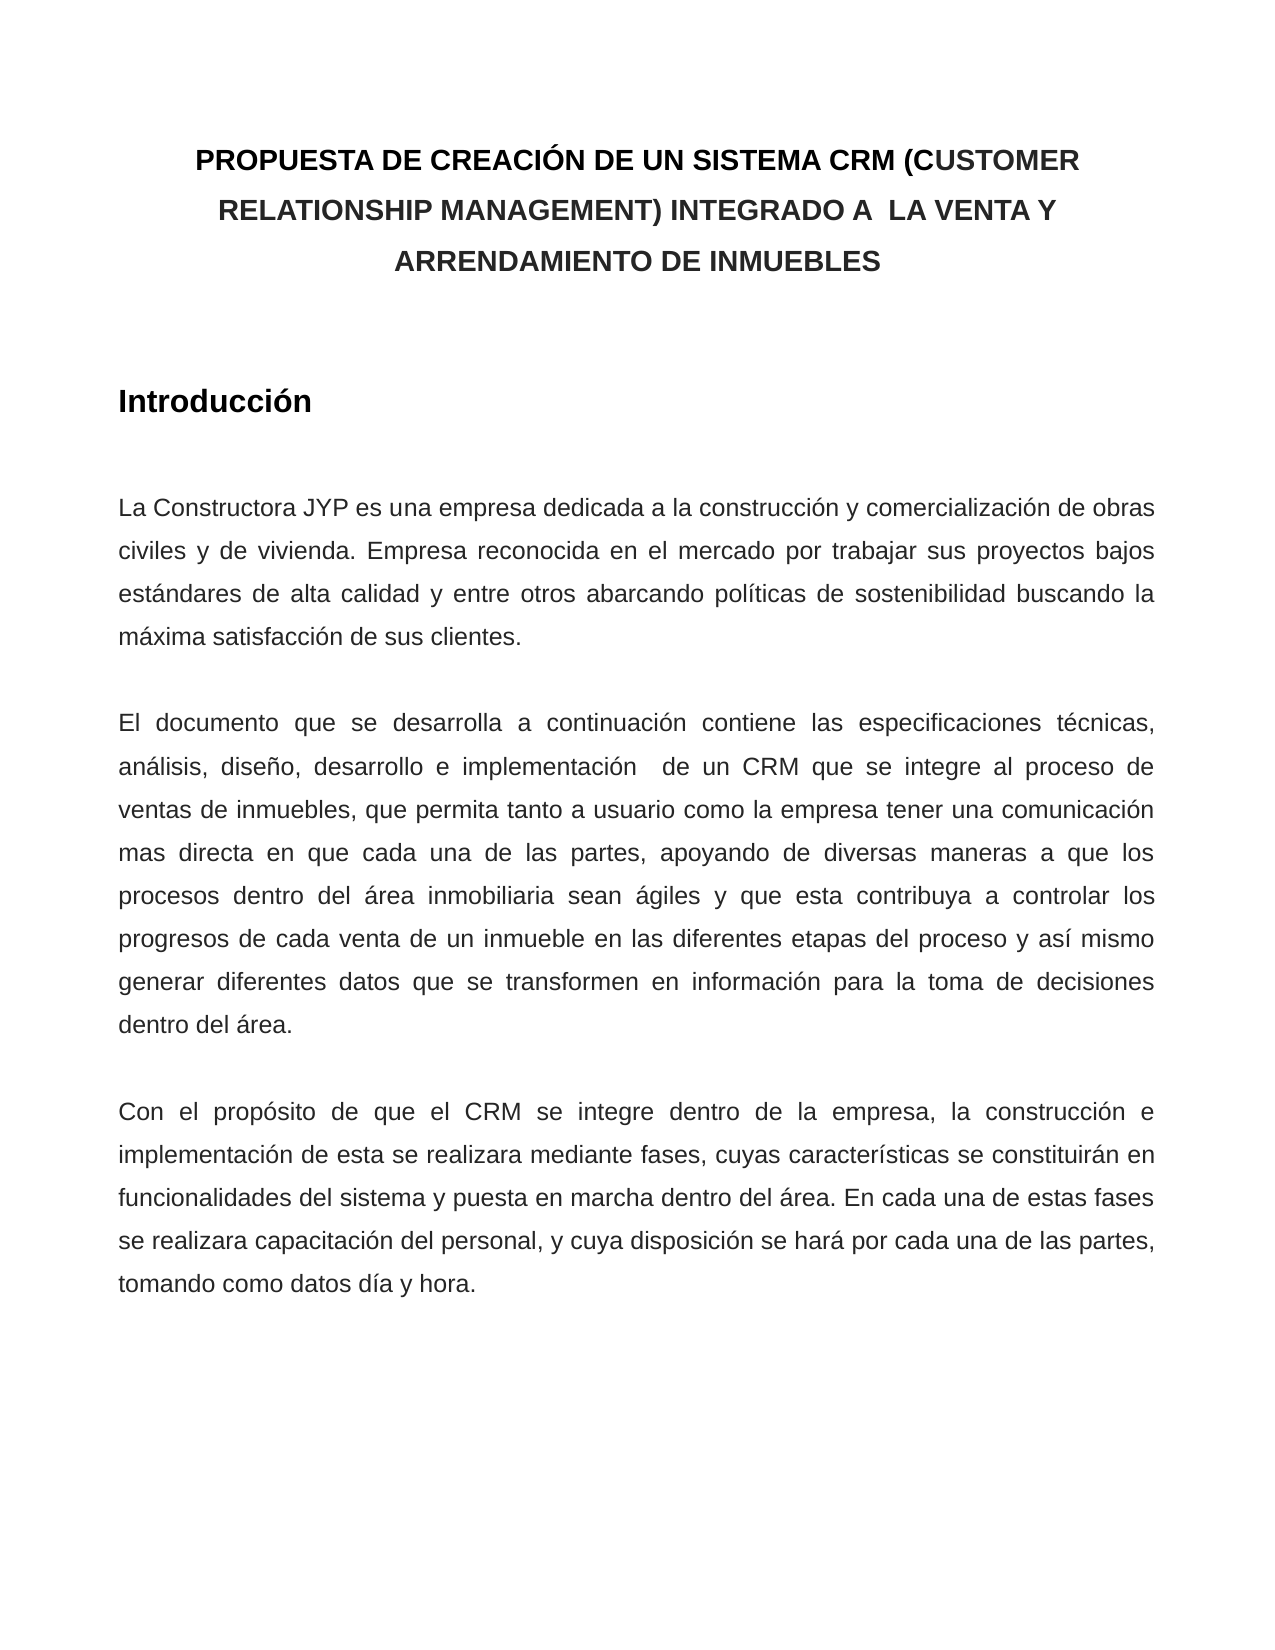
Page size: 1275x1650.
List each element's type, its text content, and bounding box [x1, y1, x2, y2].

text El documento que se desarrolla a continuación contiene las especificaciones técnicas, análisis, diseño, desarrollo e implementación de un CRM que se integre al proceso de ventas de inmuebles, que permita tanto a usuario como la empresa tener una comunicación mas directa en que cada una de las partes, apoyando de diversas maneras a que los procesos dentro del área inmobiliaria sean ágiles y que esta contribuya a controlar los progresos de cada venta de un inmueble en las diferentes etapas del proceso y así mismo generar diferentes datos que se transformen en información para la toma de decisiones dentro del área. [118, 708, 1157, 1039]
subtitle Introducción [118, 382, 1157, 419]
title PROPUESTA DE CREACIÓN DE UN SISTEMA CRM (CUSTOMER RELATIONSHIP MANAGEMENT) INTEGRADO A LA VENTA Y ARRENDAMIENTO DE INMUEBLES [118, 143, 1157, 277]
text La Constructora JYP es una empresa dedicada a la construcción y comercialización de obras civiles y de vivienda. Empresa reconocida en el mercado por trabajar sus proyectos bajos estándares de alta calidad y entre otros abarcando políticas de sostenibilidad buscando la máxima satisfacción de sus clientes. [118, 493, 1157, 651]
text Con el propósito de que el CRM se integre dentro de la empresa, la construcción e implementación de esta se realizara mediante fases, cuyas características se constituirán en funcionalidades del sistema y puesta en marcha dentro del área. En cada una de estas fases se realizara capacitación del personal, y cuya disposición se hará por cada una de las partes, tomando como datos día y hora. [118, 1097, 1157, 1298]
